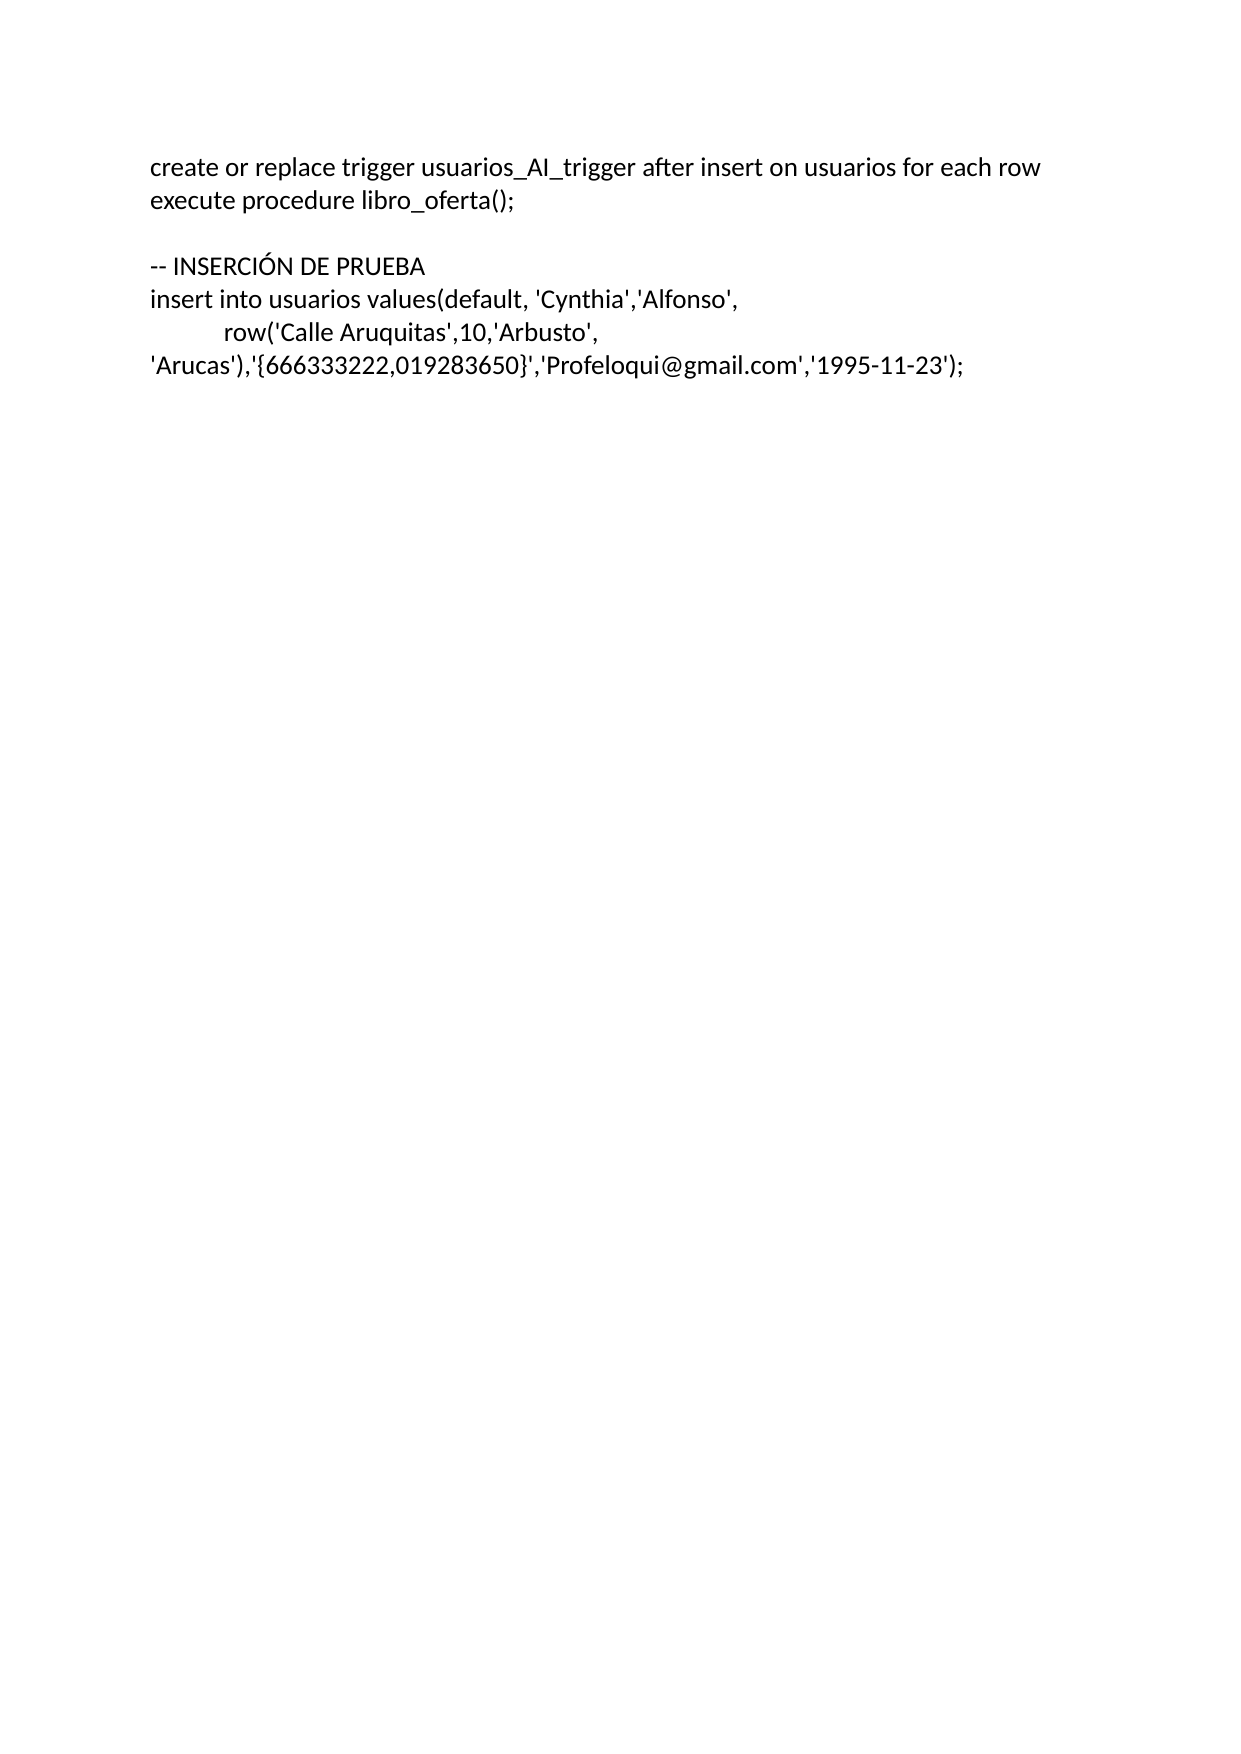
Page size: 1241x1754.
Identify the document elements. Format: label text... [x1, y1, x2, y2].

text create or replace trigger usuarios_AI_trigger after insert on usuarios for each row execute procedure libro_oferta(); -- INSERCIÓN DE PRUEBA insert into usuarios values(default, 'Cynthia','Alfonso', row('Calle Aruquitas',10,'Arbusto', 'Arucas'),'{666333222,019283650}','Profeloqui@gmail.com','1995-11-23'); [150, 150, 1090, 427]
